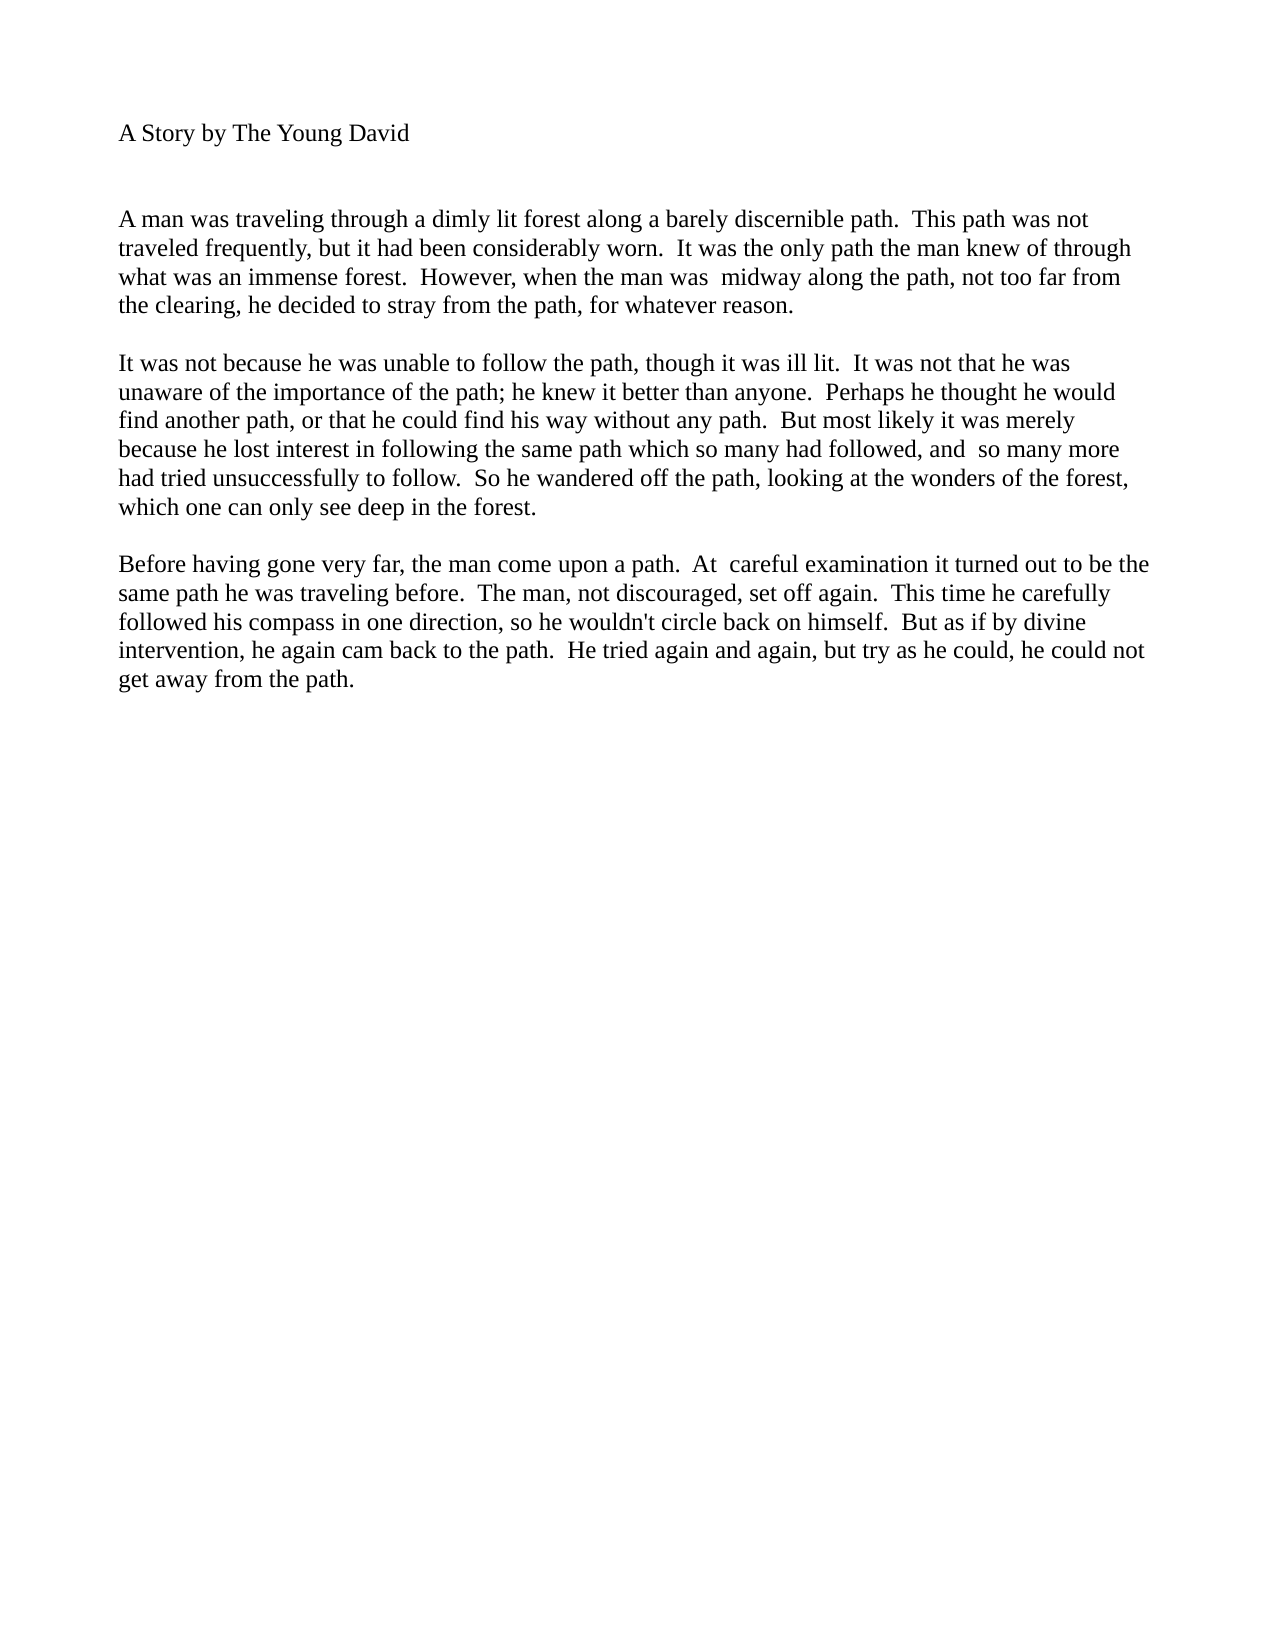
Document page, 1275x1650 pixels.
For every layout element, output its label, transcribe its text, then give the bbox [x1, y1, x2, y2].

text A Story by The Young David [118, 118, 1157, 147]
text Before having gone very far, the man come upon a path. At careful examination it turned out to be the same path he was traveling before. The man, not discouraged, set off again. This time he carefully followed his compass in one direction, so he wouldn't circle back on himself. But as if by divine intervention, he again cam back to the path. He tried again and again, but try as he could, he could not get away from the path. [118, 549, 1157, 722]
text A man was traveling through a dimly lit forest along a barely discernible path. This path was not traveled frequently, but it had been considerably worn. It was the only path the man knew of through what was an immense forest. However, when the man was midway along the path, not too far from the clearing, he decided to stray from the path, for whatever reason. [118, 204, 1157, 319]
text It was not because he was unable to follow the path, though it was ill lit. It was not that he was unaware of the importance of the path; he knew it better than anyone. Perhaps he thought he would find another path, or that he could find his way without any path. But most likely it was merely because he lost interest in following the same path which so many had followed, and so many more had tried unsuccessfully to follow. So he wandered off the path, looking at the wonders of the forest, which one can only see deep in the forest. [118, 348, 1157, 521]
